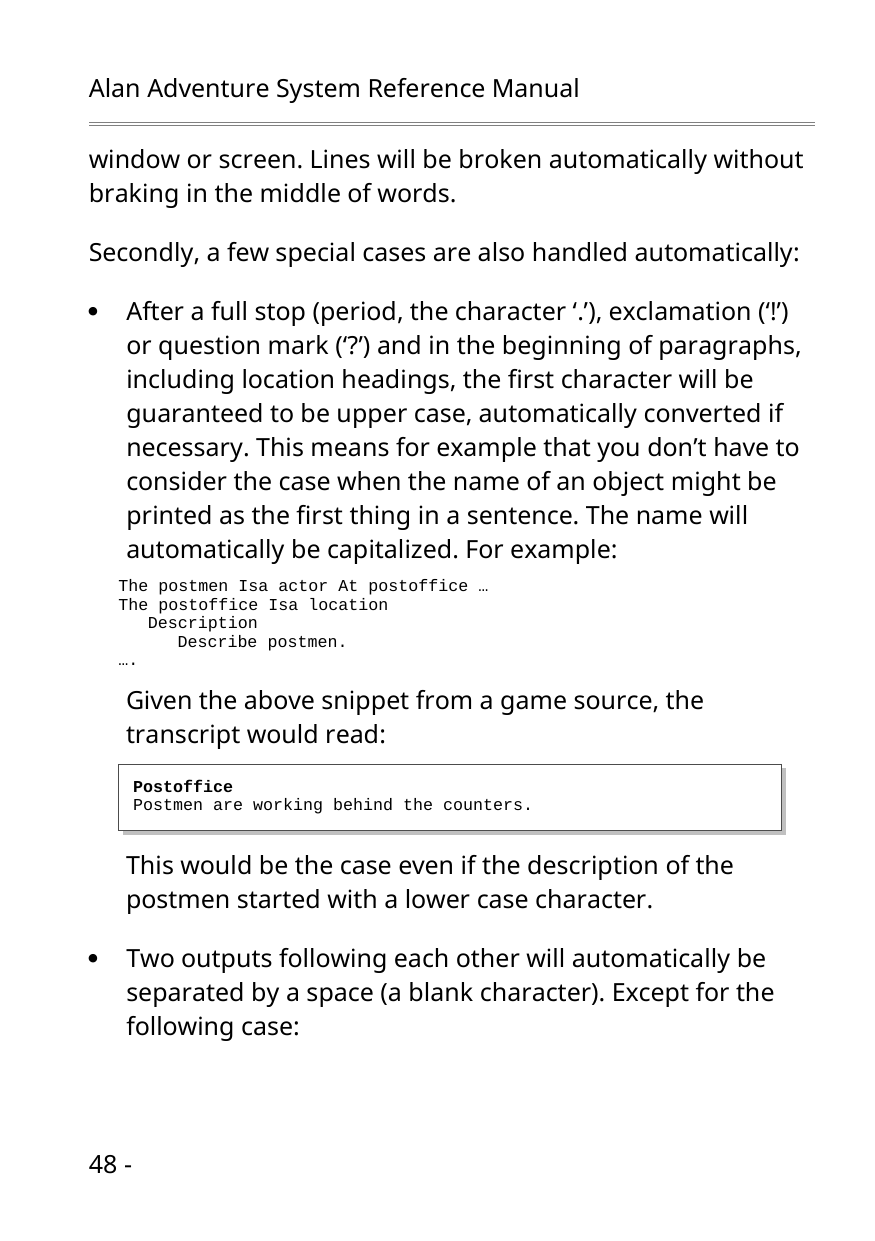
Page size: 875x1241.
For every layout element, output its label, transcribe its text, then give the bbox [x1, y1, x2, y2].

list This would be the case even if the description of the postmen started with a lower case character. [126, 848, 815, 916]
text The postmen Isa actor At postoffice … The postoffice Isa location Description Describe postmen. …. [118, 578, 815, 671]
text Postoffice Postmen are working behind the counters. [119, 765, 781, 830]
list Two outputs following each other will automatically be separated by a space (a blank character). Except for the following case: [88, 941, 815, 1042]
text window or screen. Lines will be broken automatically without braking in the middle of words. [88, 142, 815, 210]
text Secondly, a few special cases are also handled automatically: [88, 235, 815, 269]
list After a full stop (period, the character ‘.’), exclamation (‘!’) or question mark (‘?’) and in the beginning of paragraphs, including location headings, the first character will be guaranteed to be upper case, automatically converted if necessary. This means for example that you don’t have to consider the case when the name of an object might be printed as the first thing in a sentence. The name will automatically be capitalized. For example: [88, 294, 815, 566]
list Given the above snippet from a game source, the transcript would read: [126, 683, 815, 751]
